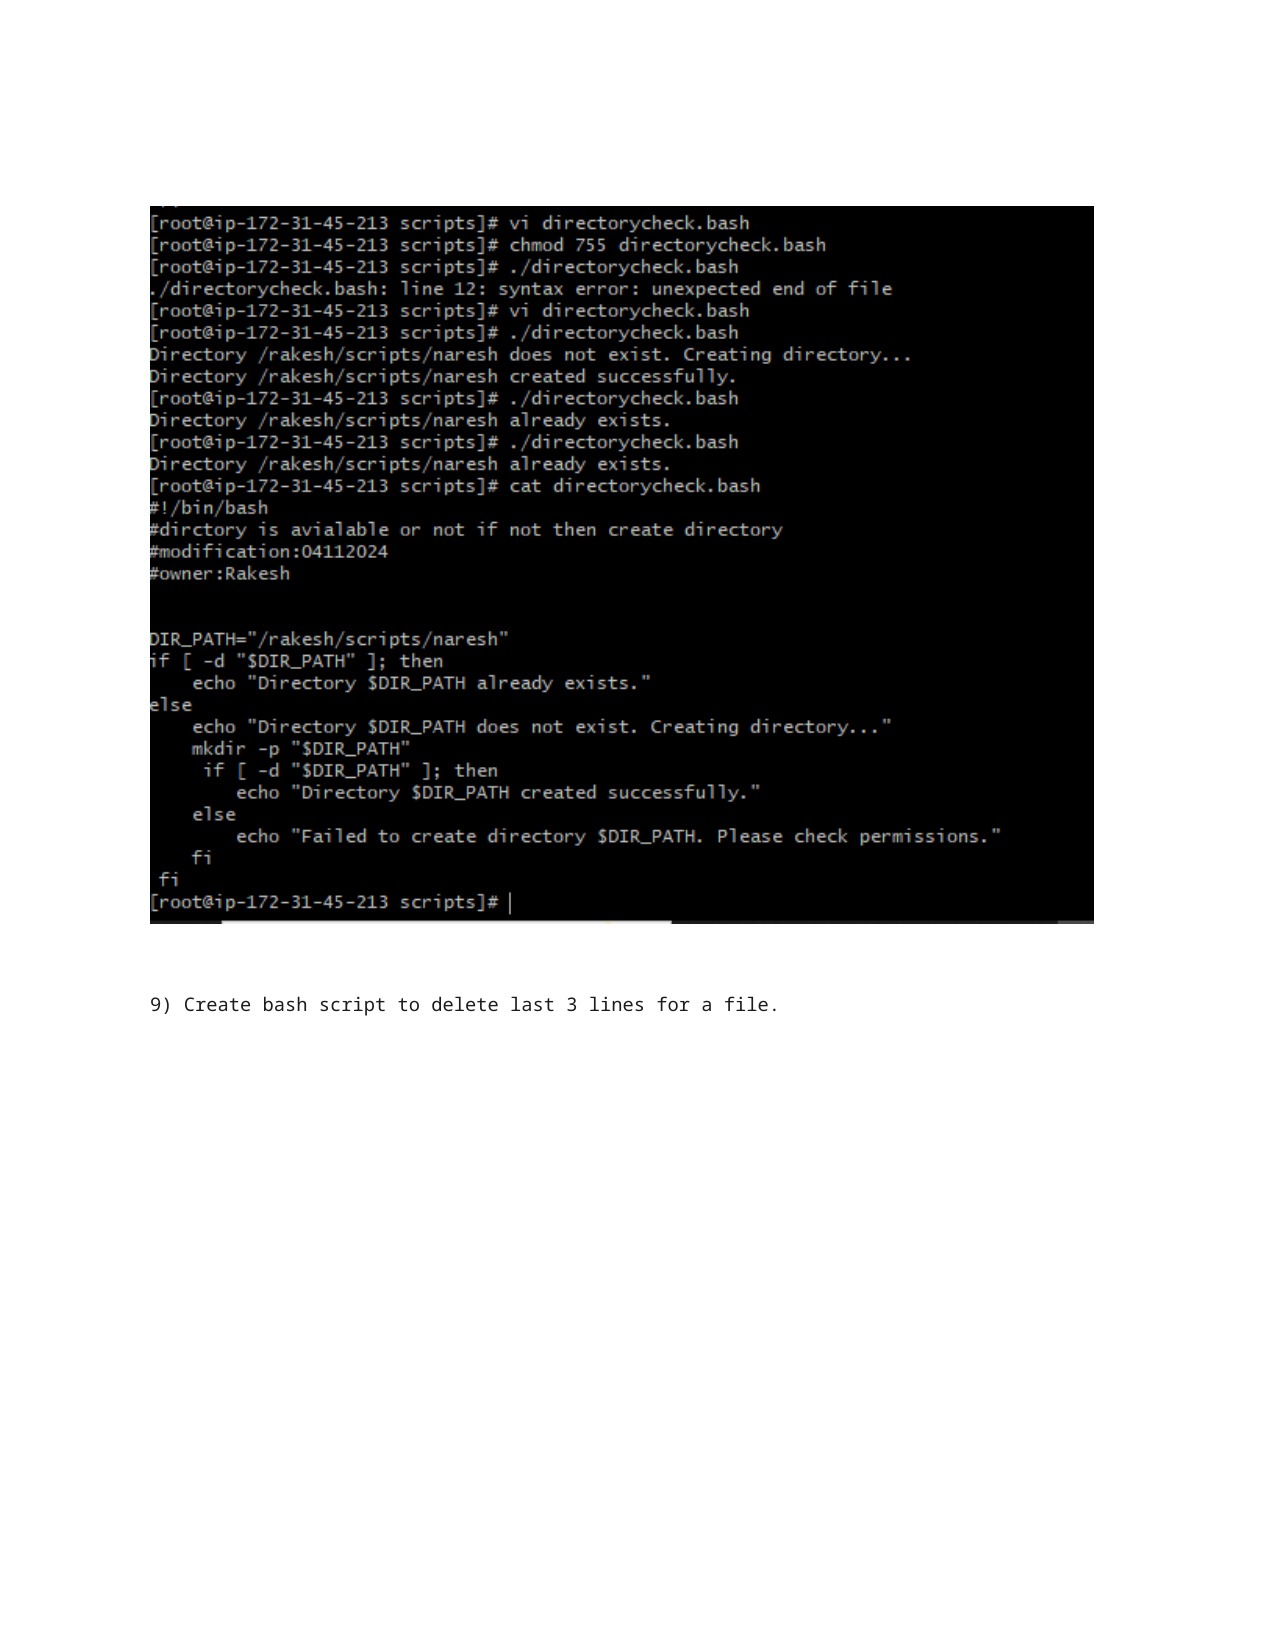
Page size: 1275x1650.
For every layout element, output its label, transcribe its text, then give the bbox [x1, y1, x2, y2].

text 9) Create bash script to delete last 3 lines for a file. [150, 992, 1125, 1017]
